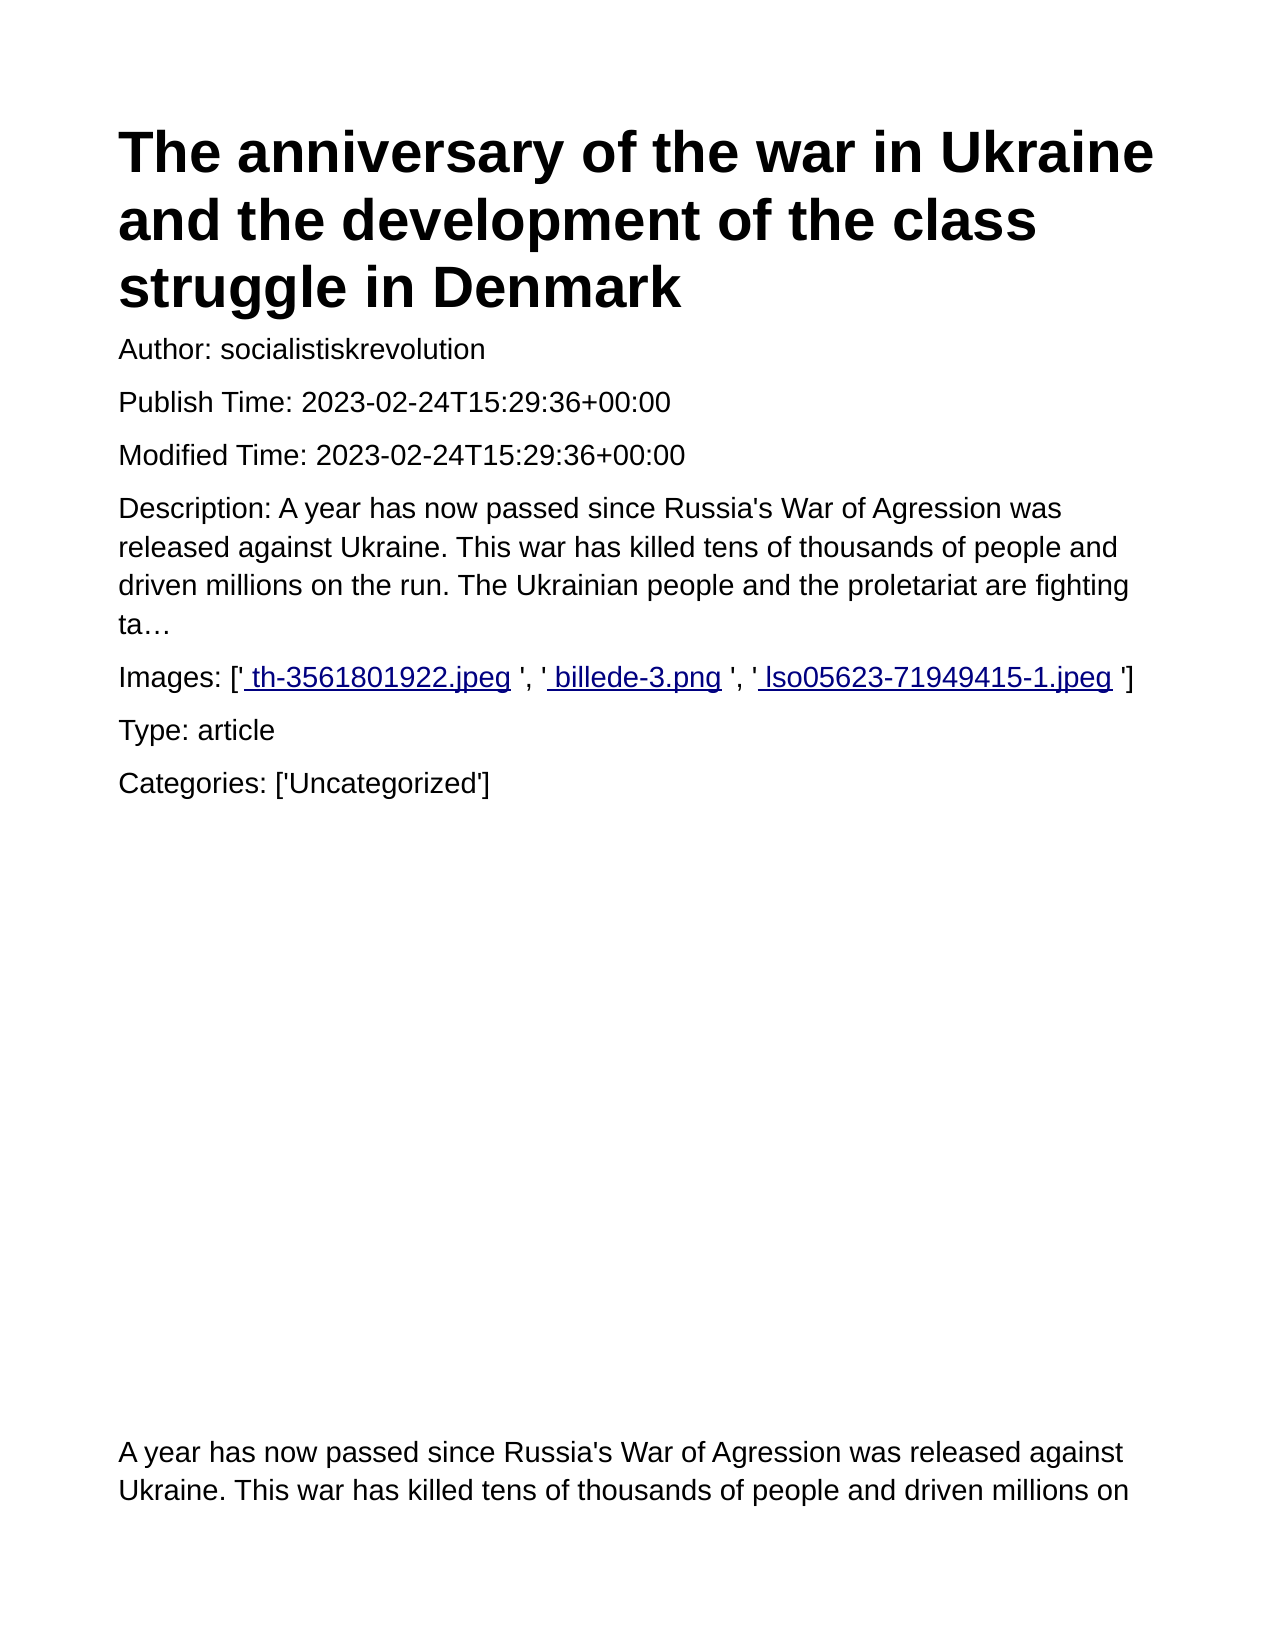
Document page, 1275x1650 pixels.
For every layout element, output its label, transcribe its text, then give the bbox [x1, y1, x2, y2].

text Publish Time: 2023-02-24T15:29:36+00:00 [118, 385, 1157, 418]
text Modified Time: 2023-02-24T15:29:36+00:00 [118, 438, 1157, 472]
text Author: socialistiskrevolution [118, 332, 1157, 365]
text Images: [' th-3561801922.jpeg ', ' billede-3.png ', ' lso05623-71949415-1.jpeg '] [118, 660, 1157, 693]
text Categories: ['Uncategorized'] [118, 766, 1157, 800]
text Description: A year has now passed since Russia's War of Agression was released against Ukraine. This war has killed tens of thousands of people and driven millions on the run. The Ukrainian people and the proletariat are fighting ta… [118, 491, 1157, 640]
text A year has now passed since Russia's War of Agression was released against Ukraine. This war has killed tens of thousands of people and driven millions on [118, 819, 1157, 1507]
subtitle The anniversary of the war in Ukraine and the development of the class struggle in Denmark [118, 118, 1157, 319]
text Type: article [118, 713, 1157, 747]
